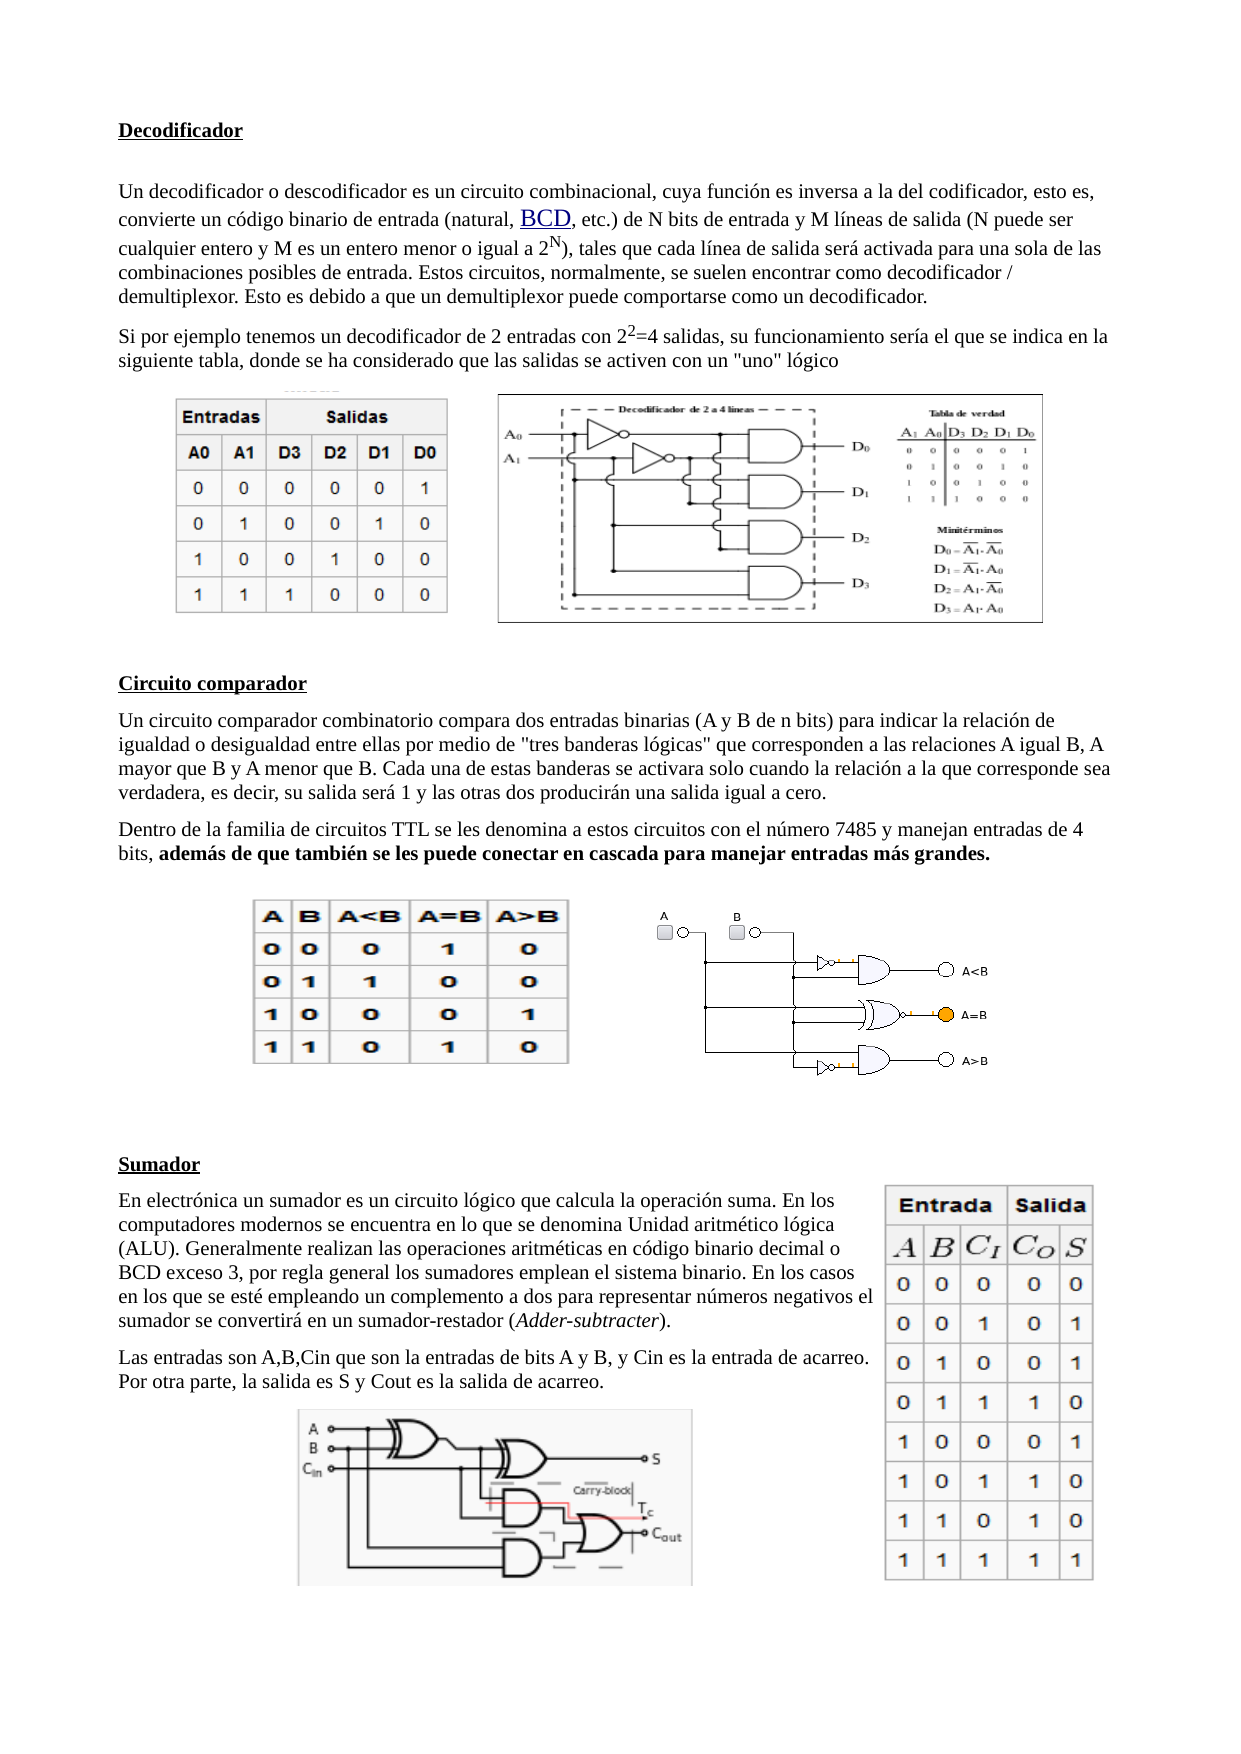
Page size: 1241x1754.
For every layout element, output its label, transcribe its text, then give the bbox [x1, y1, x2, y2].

picture [296, 1409, 693, 1586]
subtitle Sumador [118, 1151, 1122, 1176]
text Un decodificador o descodificador es un circuito combinacional, cuya función es inversa a la del codificador, esto es, convierte un código binario de entrada (natural, BCD, etc.) de N bits de entrada y M líneas de salida (N puede ser cualquier entero y M es un entero menor o igual a 2N), tales que cada línea de salida será activada para una sola de las combinaciones posibles de entrada. Estos circuitos, normalmente, se suelen encontrar como decodificador / demultiplexor. Esto es debido a que un demultiplexor puede comportarse como un decodificador. [118, 179, 1122, 308]
text Dentro de la familia de circuitos TTL se les denomina a estos circuitos con el número 7485 y manejan entradas de 4 bits, además de que también se les puede conectar en cascada para manejar entradas más grandes. [118, 817, 1122, 865]
text Si por ejemplo tenemos un decodificador de 2 entradas con 22=4 salidas, su funcionamiento sería el que se indica en la siguiente tabla, donde se ha considerado que las salidas se activen con un "uno" lógico [118, 320, 1122, 372]
picture [624, 889, 1020, 1090]
picture [237, 895, 591, 1073]
text En electrónica un sumador es un circuito lógico que calcula la operación suma. En los computadores modernos se encuentra en lo que se denomina Unidad aritmético lógica (ALU). Generalmente realizan las operaciones aritméticas en código binario decimal o BCD exceso 3, por regla general los sumadores emplean el sistema binario. En los casos en los que se esté empleando un complemento a dos para representar números negativos el sumador se convertirá en un sumador-restador (Adder-subtracter). [118, 1188, 878, 1332]
subtitle Circuito comparador [118, 671, 1122, 695]
picture [497, 394, 1043, 623]
picture [172, 391, 453, 618]
text Las entradas son A,B,Cin que son la entradas de bits A y B, y Cin es la entrada de acarreo. Por otra parte, la salida es S y Cout es la salida de acarreo. [118, 1345, 878, 1393]
picture [878, 1182, 1101, 1586]
text Decodificador [118, 118, 1122, 142]
text Un circuito comparador combinatorio compara dos entradas binarias (A y B de n bits) para indicar la relación de igualdad o desigualdad entre ellas por medio de "tres banderas lógicas" que corresponden a las relaciones A igual B, A mayor que B y A menor que B. Cada una de estas banderas se activara solo cuando la relación a la que corresponde sea verdadera, es decir, su salida será 1 y las otras dos producirán una salida igual a cero. [118, 708, 1122, 804]
